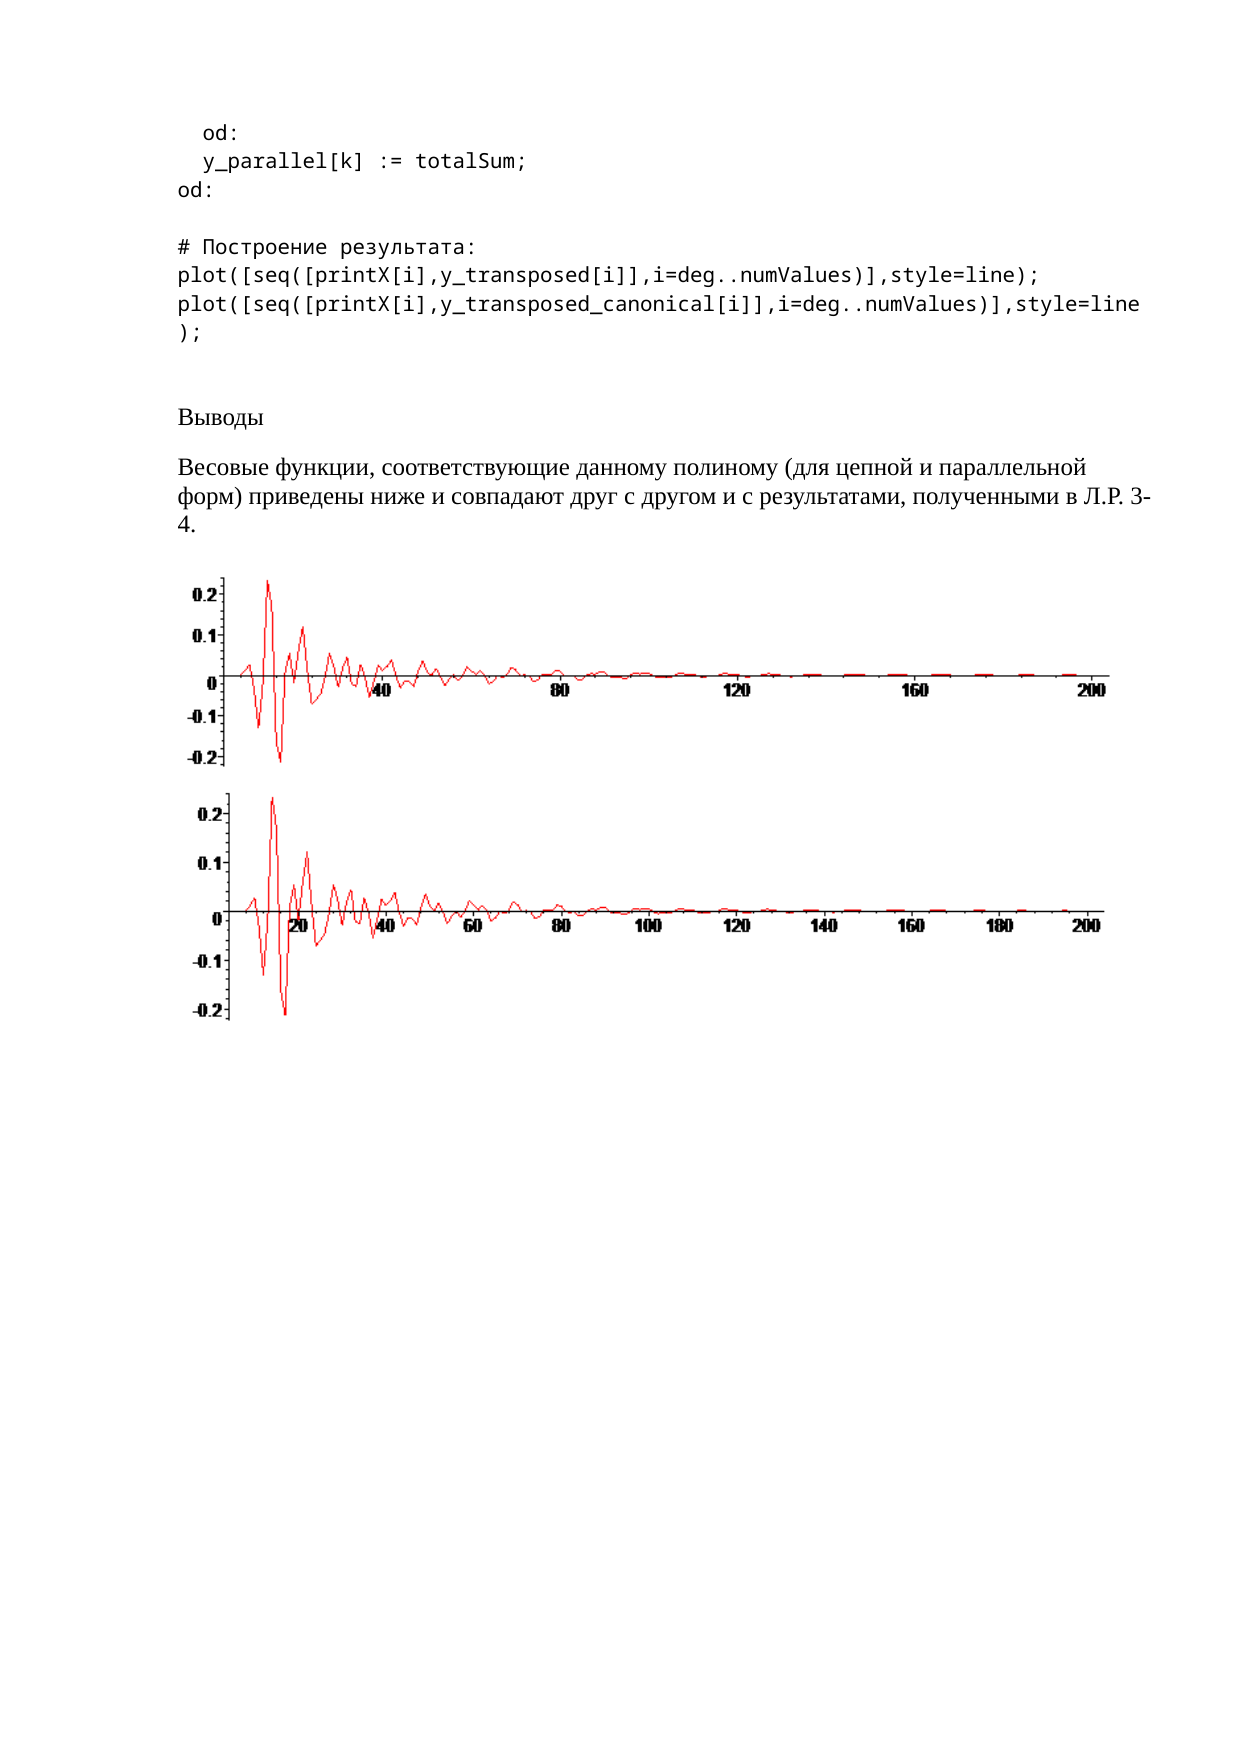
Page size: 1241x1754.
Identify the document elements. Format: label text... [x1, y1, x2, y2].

text plot([seq([printX[i],y_transposed[i]],i=deg..numValues)],style=line); [177, 260, 1152, 289]
text # Построение результата: [177, 232, 1152, 260]
text od: [177, 118, 1152, 147]
text y_parallel[k] := totalSum; [177, 147, 1152, 175]
text plot([seq([printX[i],y_transposed_canonical[i]],i=deg..numValues)],style=line); [177, 289, 1152, 346]
text Выводы [177, 402, 1152, 431]
text Весовые функции, соответствующие данному полиному (для цепной и параллельной форм) приведены ниже и совпадают друг с другом и с результатами, полученными в Л.Р. 3-4. [177, 452, 1152, 538]
text od: [177, 175, 1152, 203]
picture [177, 559, 1152, 1038]
